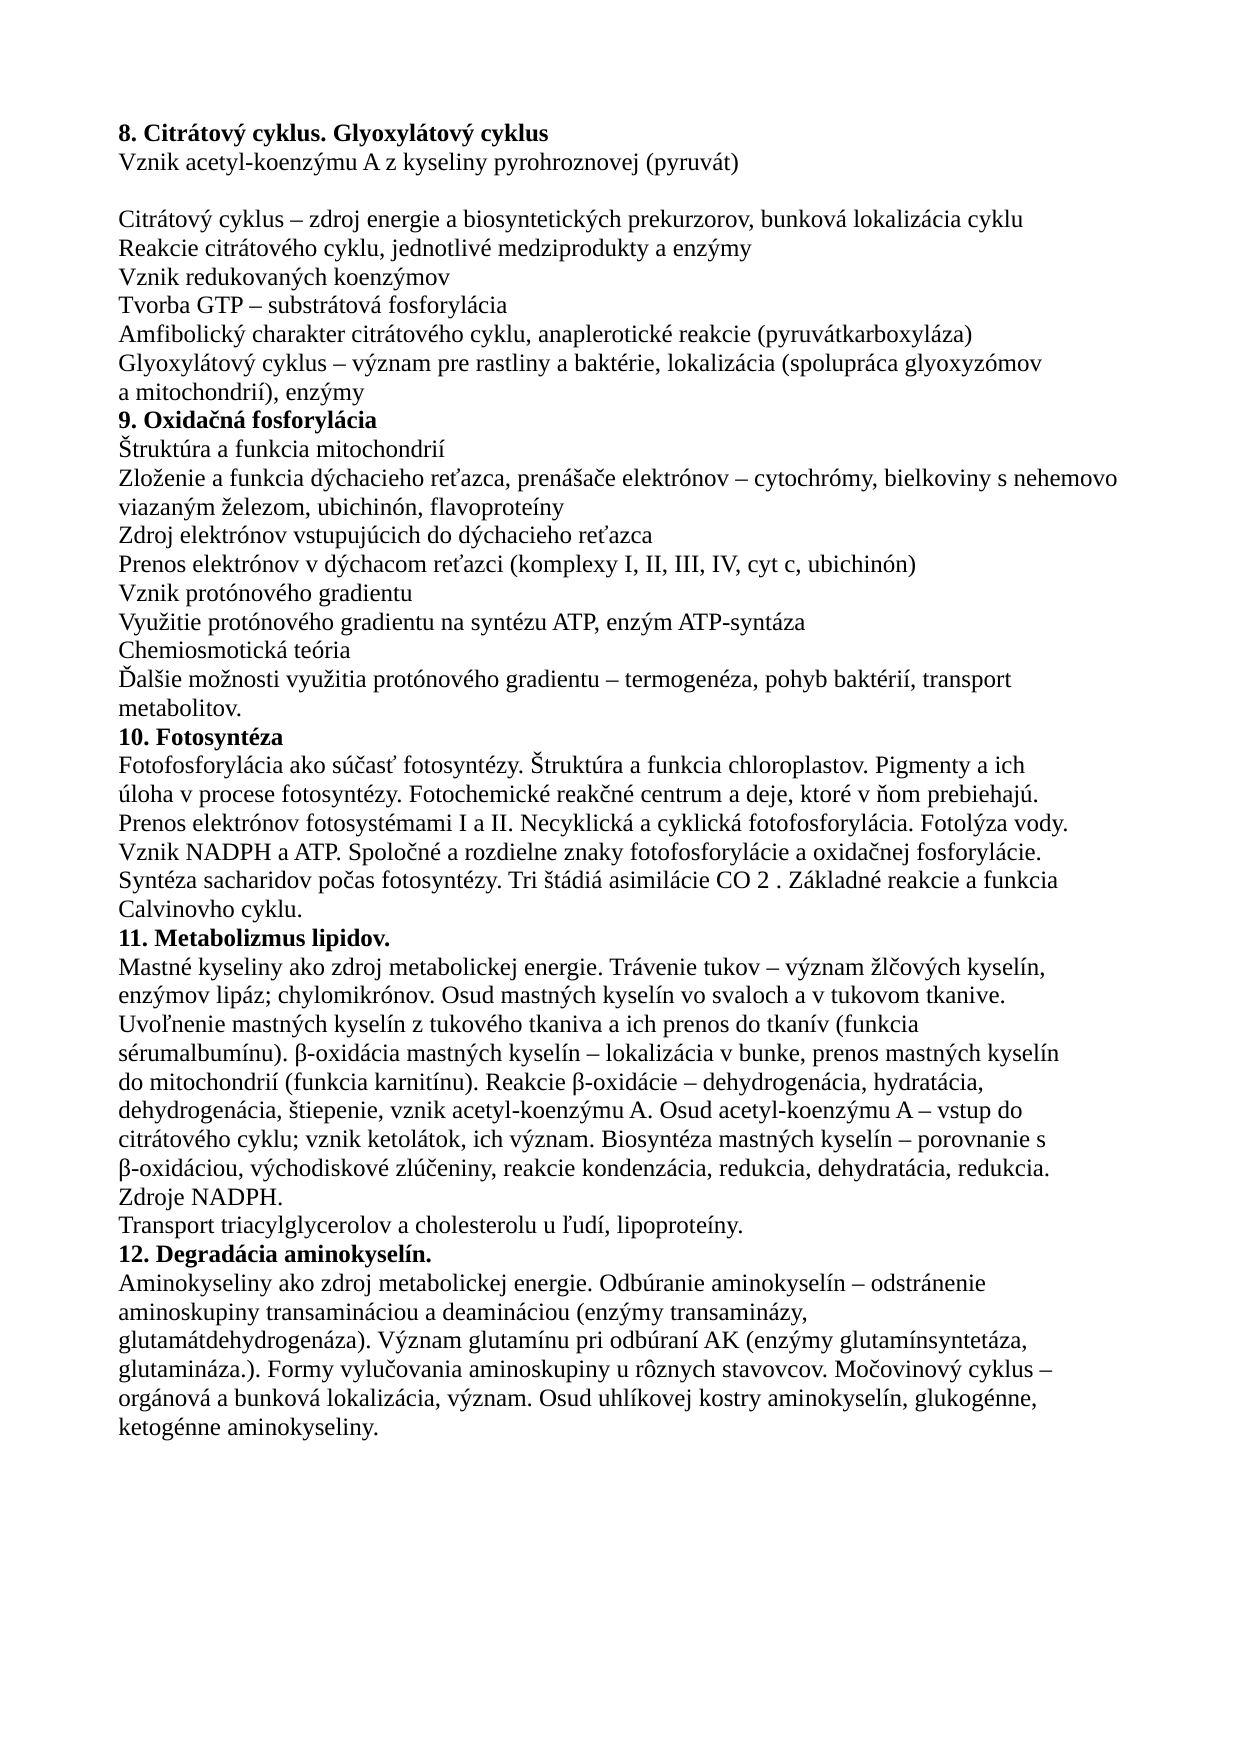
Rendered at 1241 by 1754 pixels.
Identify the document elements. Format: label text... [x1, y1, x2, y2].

text 10. Fotosyntéza [118, 722, 1122, 751]
text citrátového cyklu; vznik ketolátok, ich význam. Biosyntéza mastných kyselín – porovnanie s [118, 1124, 1122, 1153]
text Fotofosforylácia ako súčasť fotosyntézy. Štruktúra a funkcia chloroplastov. Pigmenty a ich [118, 751, 1122, 779]
text Prenos elektrónov v dýchacom reťazci (komplexy I, II, III, IV, cyt c, ubichinón) [118, 549, 1122, 578]
text Syntéza sacharidov počas fotosyntézy. Tri štádiá asimilácie CO 2 . Základné reakcie a funkcia [118, 866, 1122, 894]
text Štruktúra a funkcia mitochondrií [118, 434, 1122, 463]
text glutamátdehydrogenáza). Význam glutamínu pri odbúraní AK (enzýmy glutamínsyntetáza, [118, 1326, 1122, 1354]
text 11. Metabolizmus lipidov. [118, 923, 1122, 952]
text Citrátový cyklus – zdroj energie a biosyntetických prekurzorov, bunková lokalizácia cyklu [118, 204, 1122, 233]
text Ďalšie možnosti využitia protónového gradientu – termogenéza, pohyb baktérií, transport metabolitov. [118, 664, 1122, 722]
text Transport triacylglycerolov a cholesterolu u ľudí, lipoproteíny. [118, 1211, 1122, 1239]
text Reakcie citrátového cyklu, jednotlivé medziprodukty a enzýmy [118, 233, 1122, 262]
text dehydrogenácia, štiepenie, vznik acetyl-koenzýmu A. Osud acetyl-koenzýmu A – vstup do [118, 1096, 1122, 1124]
text Vznik redukovaných koenzýmov [118, 262, 1122, 291]
text aminoskupiny transamináciou a deamináciou (enzýmy transaminázy, [118, 1297, 1122, 1326]
text β-oxidáciou, východiskové zlúčeniny, reakcie kondenzácia, redukcia, dehydratácia, redukcia. [118, 1153, 1122, 1182]
text Vznik NADPH a ATP. Spoločné a rozdielne znaky fotofosforylácie a oxidačnej fosforylácie. [118, 837, 1122, 866]
text úloha v procese fotosyntézy. Fotochemické reakčné centrum a deje, ktoré v ňom prebiehajú. [118, 779, 1122, 808]
text ketogénne aminokyseliny. [118, 1412, 1122, 1441]
text Prenos elektrónov fotosystémami I a II. Necyklická a cyklická fotofosforylácia. Fotolýza vody. [118, 808, 1122, 837]
text Mastné kyseliny ako zdroj metabolickej energie. Trávenie tukov – význam žlčových kyselín, [118, 952, 1122, 981]
text Amfibolický charakter citrátového cyklu, anaplerotické reakcie (pyruvátkarboxyláza) [118, 319, 1122, 348]
text Vznik protónového gradientu [118, 578, 1122, 607]
text Glyoxylátový cyklus – význam pre rastliny a baktérie, lokalizácia (spolupráca glyoxyzómov [118, 348, 1122, 377]
text Zloženie a funkcia dýchacieho reťazca, prenášače elektrónov – cytochrómy, bielkoviny s nehemovo viazaným železom, ubichinón, flavoproteíny [118, 463, 1122, 521]
text 8. Citrátový cyklus. Glyoxylátový cyklus [118, 118, 1122, 147]
text Vznik acetyl-koenzýmu A z kyseliny pyrohroznovej (pyruvát) [118, 147, 1122, 176]
text Tvorba GTP – substrátová fosforylácia [118, 291, 1122, 319]
text Chemiosmotická teória [118, 636, 1122, 664]
text do mitochondrií (funkcia karnitínu). Reakcie β-oxidácie – dehydrogenácia, hydratácia, [118, 1067, 1122, 1096]
text 12. Degradácia aminokyselín. [118, 1239, 1122, 1268]
text sérumalbumínu). β-oxidácia mastných kyselín – lokalizácia v bunke, prenos mastných kyselín [118, 1038, 1122, 1067]
text 9. Oxidačná fosforylácia [118, 406, 1122, 434]
text glutamináza.). Formy vylučovania aminoskupiny u rôznych stavovcov. Močovinový cyklus – [118, 1354, 1122, 1383]
text Uvoľnenie mastných kyselín z tukového tkaniva a ich prenos do tkanív (funkcia [118, 1009, 1122, 1038]
text Zdroje NADPH. [118, 1182, 1122, 1211]
text orgánová a bunková lokalizácia, význam. Osud uhlíkovej kostry aminokyselín, glukogénne, [118, 1383, 1122, 1412]
text a mitochondrií), enzýmy [118, 377, 1122, 406]
text Calvinovho cyklu. [118, 894, 1122, 923]
text Zdroj elektrónov vstupujúcich do dýchacieho reťazca [118, 521, 1122, 549]
text enzýmov lipáz; chylomikrónov. Osud mastných kyselín vo svaloch a v tukovom tkanive. [118, 981, 1122, 1009]
text Využitie protónového gradientu na syntézu ATP, enzým ATP-syntáza [118, 607, 1122, 636]
text Aminokyseliny ako zdroj metabolickej energie. Odbúranie aminokyselín – odstránenie [118, 1268, 1122, 1297]
